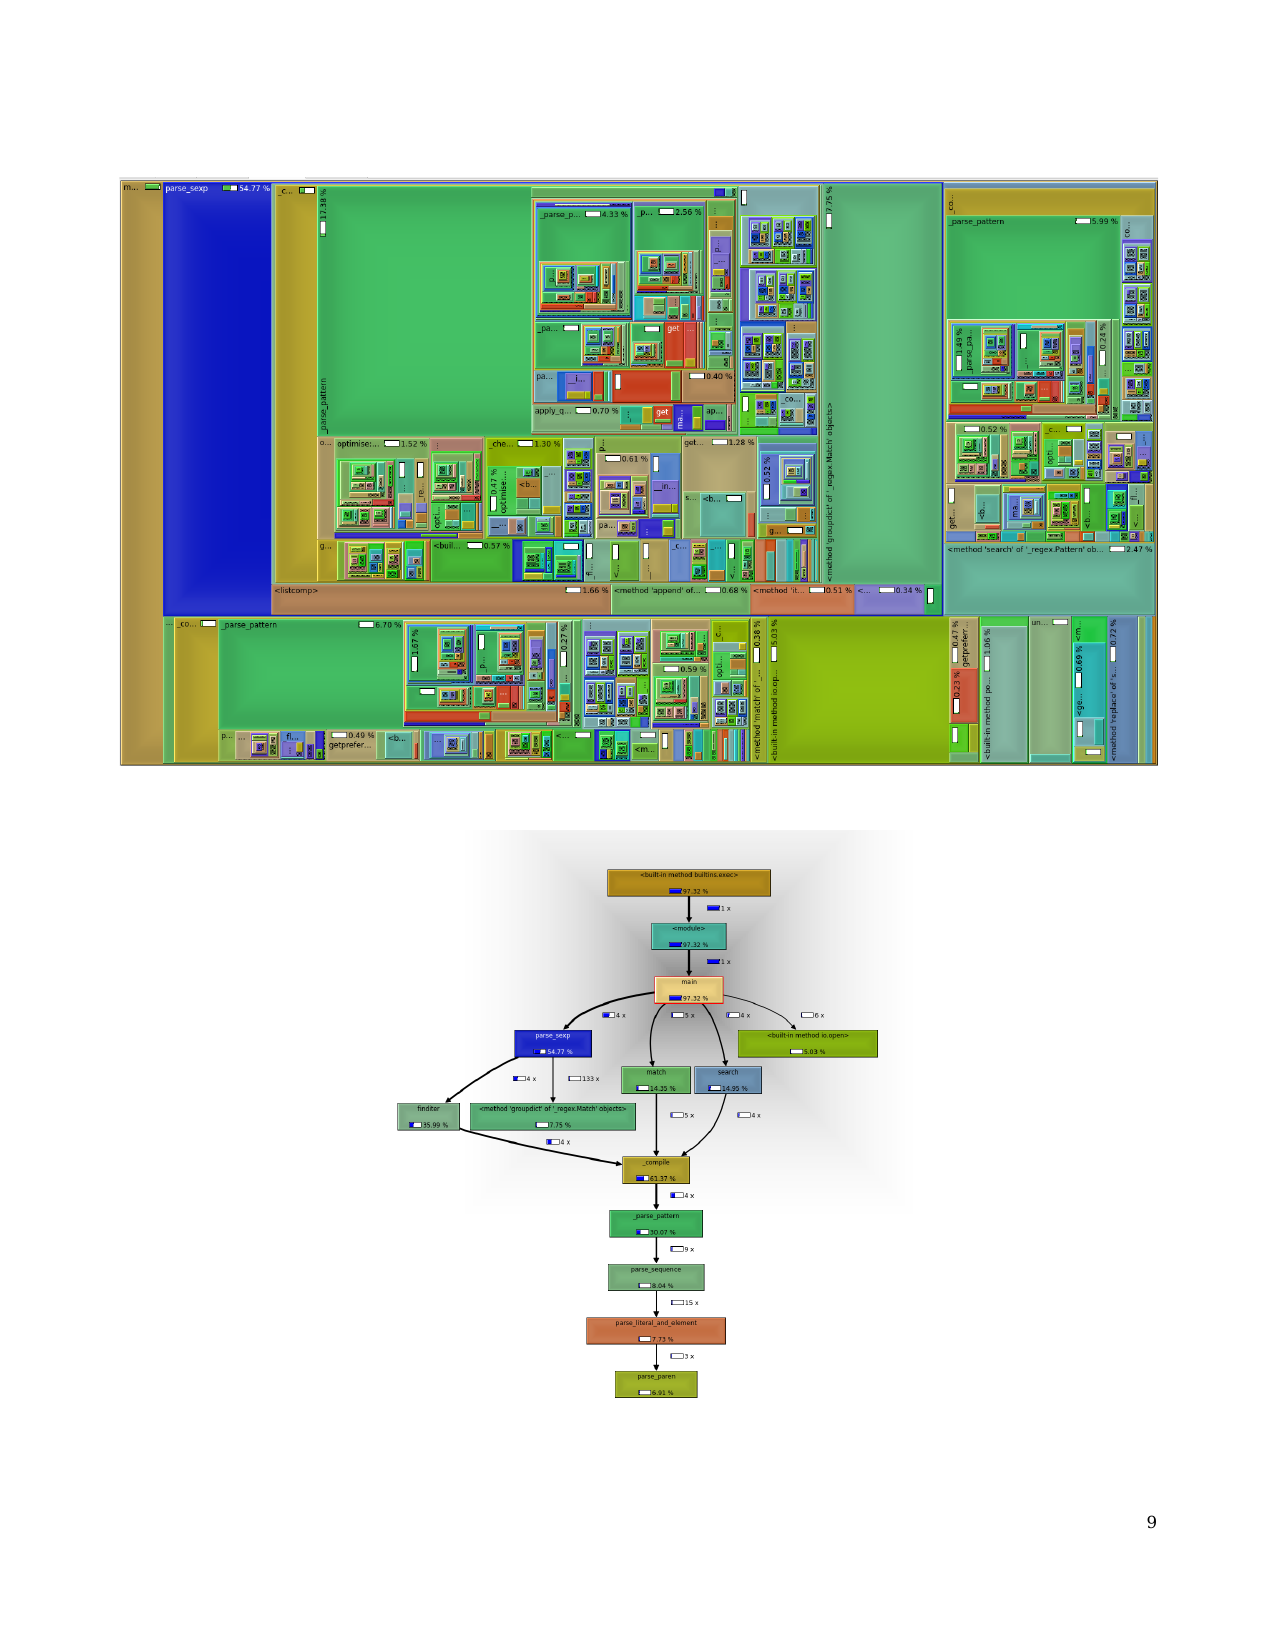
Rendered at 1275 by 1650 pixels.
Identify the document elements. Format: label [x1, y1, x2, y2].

picture [118, 830, 1157, 1437]
picture [119, 177, 1159, 766]
